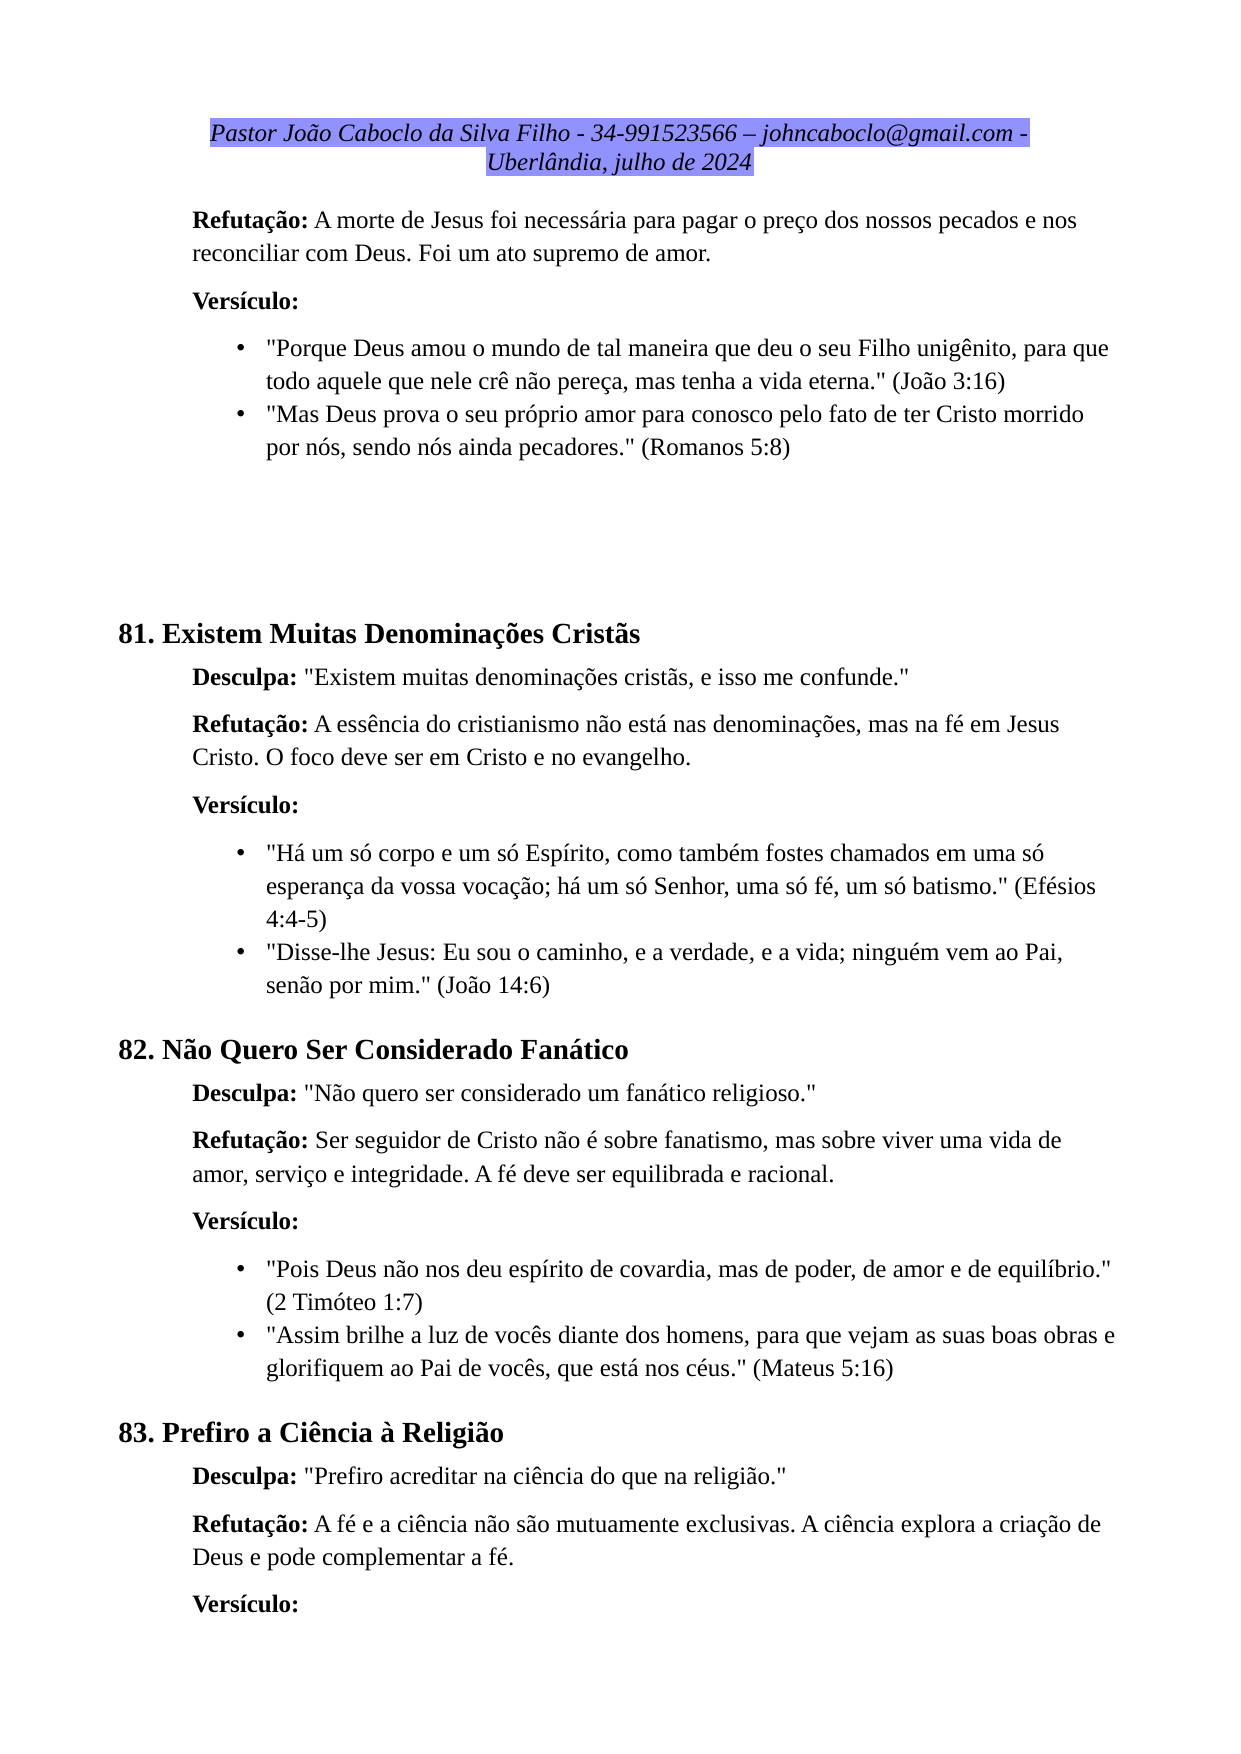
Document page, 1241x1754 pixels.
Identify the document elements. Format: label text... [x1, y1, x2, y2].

text Refutação: A morte de Jesus foi necessária para pagar o preço dos nossos pecados e nos reconciliar com Deus. Foi um ato supremo de amor. [192, 205, 1122, 267]
text Versículo: [192, 286, 1122, 314]
text Versículo: [192, 790, 1122, 819]
text Desculpa: "Não quero ser considerado um fanático religioso." [192, 1078, 1122, 1107]
subtitle 83. Prefiro a Ciência à Religião [118, 1415, 1122, 1449]
text Refutação: A fé e a ciência não são mutuamente exclusivas. A ciência explora a criação de Deus e pode complementar a fé. [192, 1509, 1122, 1571]
list "Mas Deus prova o seu próprio amor para conosco pelo fato de ter Cristo morrido por nós, sendo nós ainda pecadores." (Romanos 5:8) [236, 399, 1122, 461]
subtitle 81. Existem Muitas Denominações Cristãs [118, 616, 1122, 649]
text Desculpa: "Prefiro acreditar na ciência do que na religião." [192, 1461, 1122, 1490]
list "Pois Deus não nos deu espírito de covardia, mas de poder, de amor e de equilíbrio." (2 Timóteo 1:7) [236, 1254, 1122, 1316]
text Versículo: [192, 1206, 1122, 1235]
list "Disse-lhe Jesus: Eu sou o caminho, e a verdade, e a vida; ninguém vem ao Pai, senão por mim." (João 14:6) [236, 937, 1122, 998]
list "Há um só corpo e um só Espírito, como também fostes chamados em uma só esperança da vossa vocação; há um só Senhor, uma só fé, um só batismo." (Efésios 4:4-5) [236, 838, 1122, 932]
text Desculpa: "Existem muitas denominações cristãs, e isso me confunde." [192, 662, 1122, 691]
subtitle 82. Não Quero Ser Considerado Fanático [118, 1032, 1122, 1066]
text Versículo: [192, 1589, 1122, 1618]
text Refutação: A essência do cristianismo não está nas denominações, mas na fé em Jesus Cristo. O foco deve ser em Cristo e no evangelho. [192, 709, 1122, 771]
list "Porque Deus amou o mundo de tal maneira que deu o seu Filho unigênito, para que todo aquele que nele crê não pereça, mas tenha a vida eterna." (João 3:16) [236, 333, 1122, 395]
list "Assim brilhe a luz de vocês diante dos homens, para que vejam as suas boas obras e glorifiquem ao Pai de vocês, que está nos céus." (Mateus 5:16) [236, 1320, 1122, 1382]
text Refutação: Ser seguidor de Cristo não é sobre fanatismo, mas sobre viver uma vida de amor, serviço e integridade. A fé deve ser equilibrada e racional. [192, 1126, 1122, 1187]
